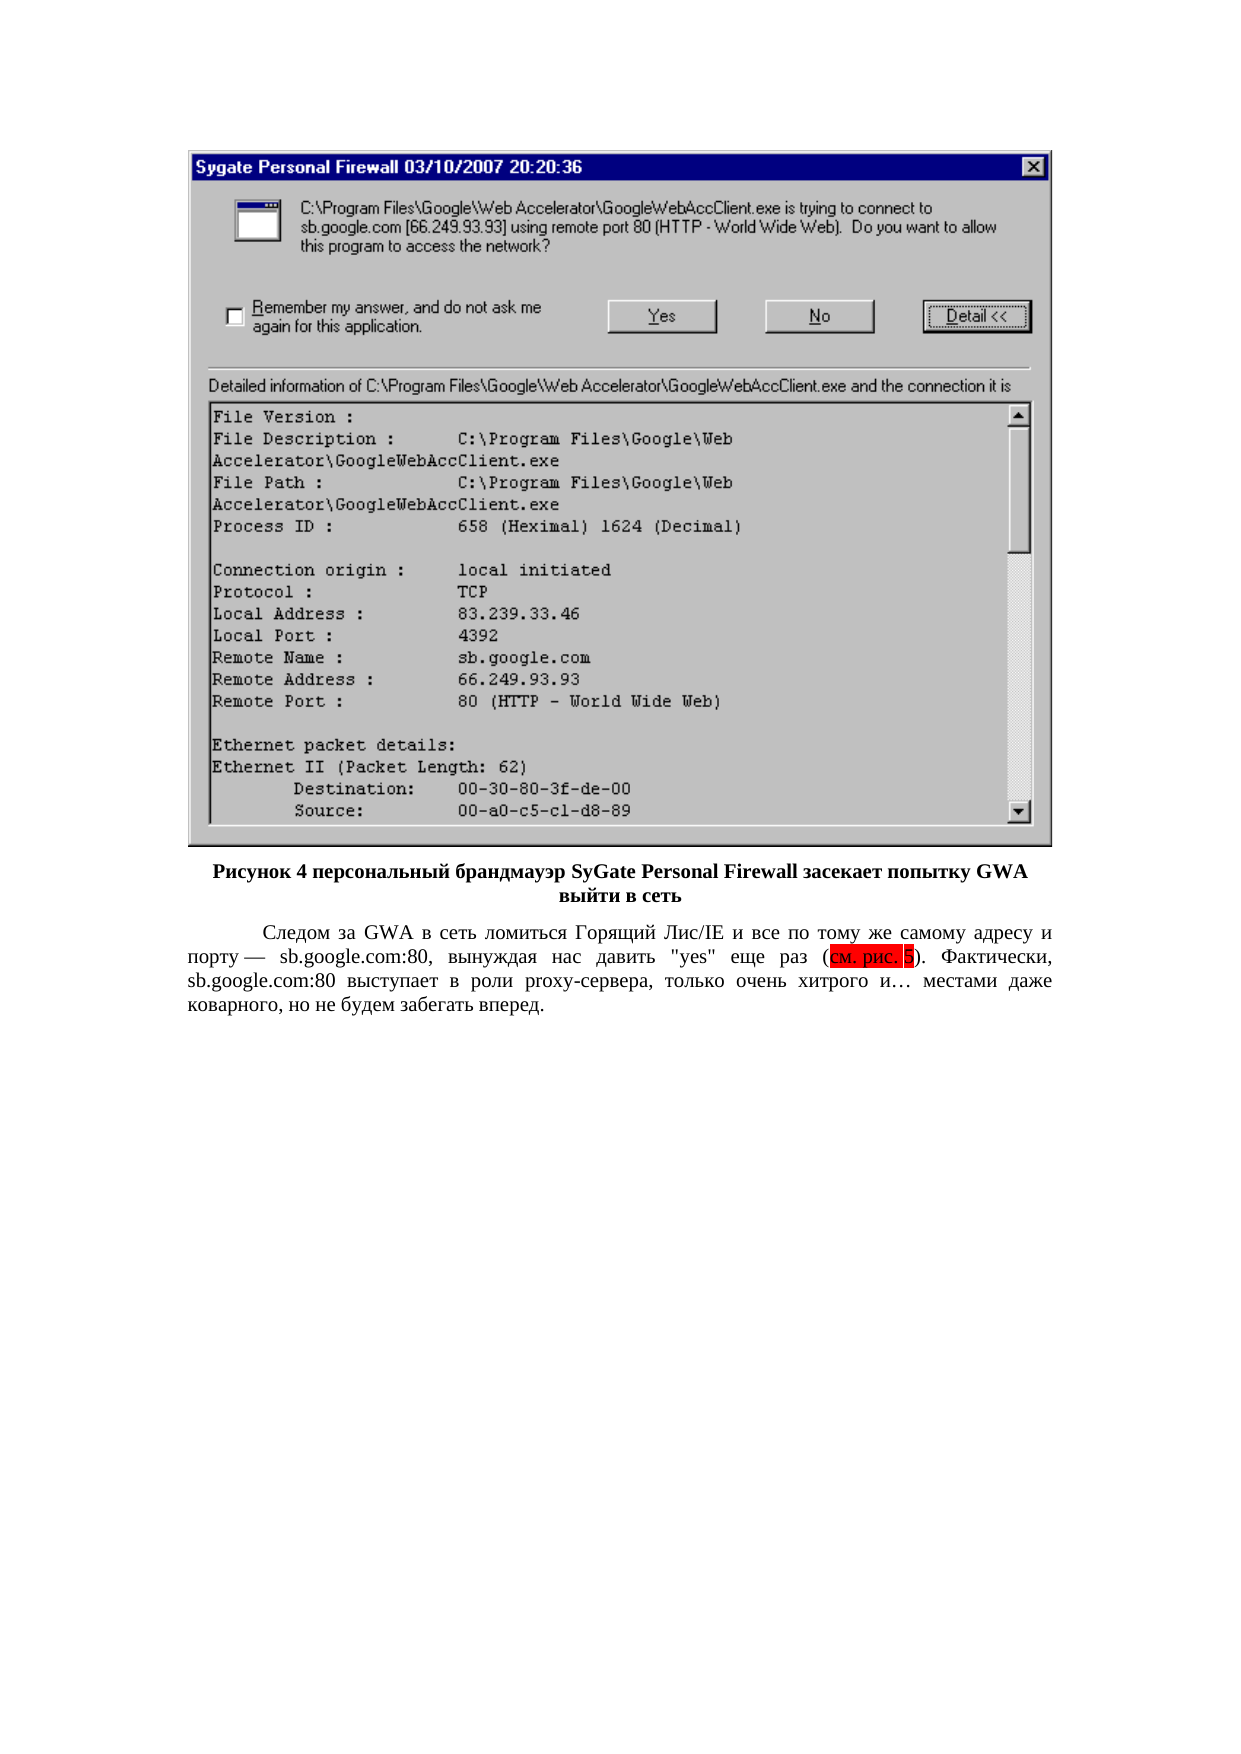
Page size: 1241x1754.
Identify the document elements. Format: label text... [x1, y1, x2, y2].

text Рисунок 4 персональный брандмауэр SyGate Personal Firewall засекает попытку GWA выйти в сеть [187, 859, 1053, 907]
text Следом за GWA в сеть ломиться Горящий Лис/IE и все по тому же самому адресу и порту — sb.google.com:80, вынуждая нас давить "yes" еще раз (см. рис. 5). Фактически, sb.google.com:80 выступает в роли proxy-сервера, только очень хитрого и… местами даже коварного, но не будем забегать вперед. [187, 920, 1053, 1016]
picture [188, 150, 1053, 847]
